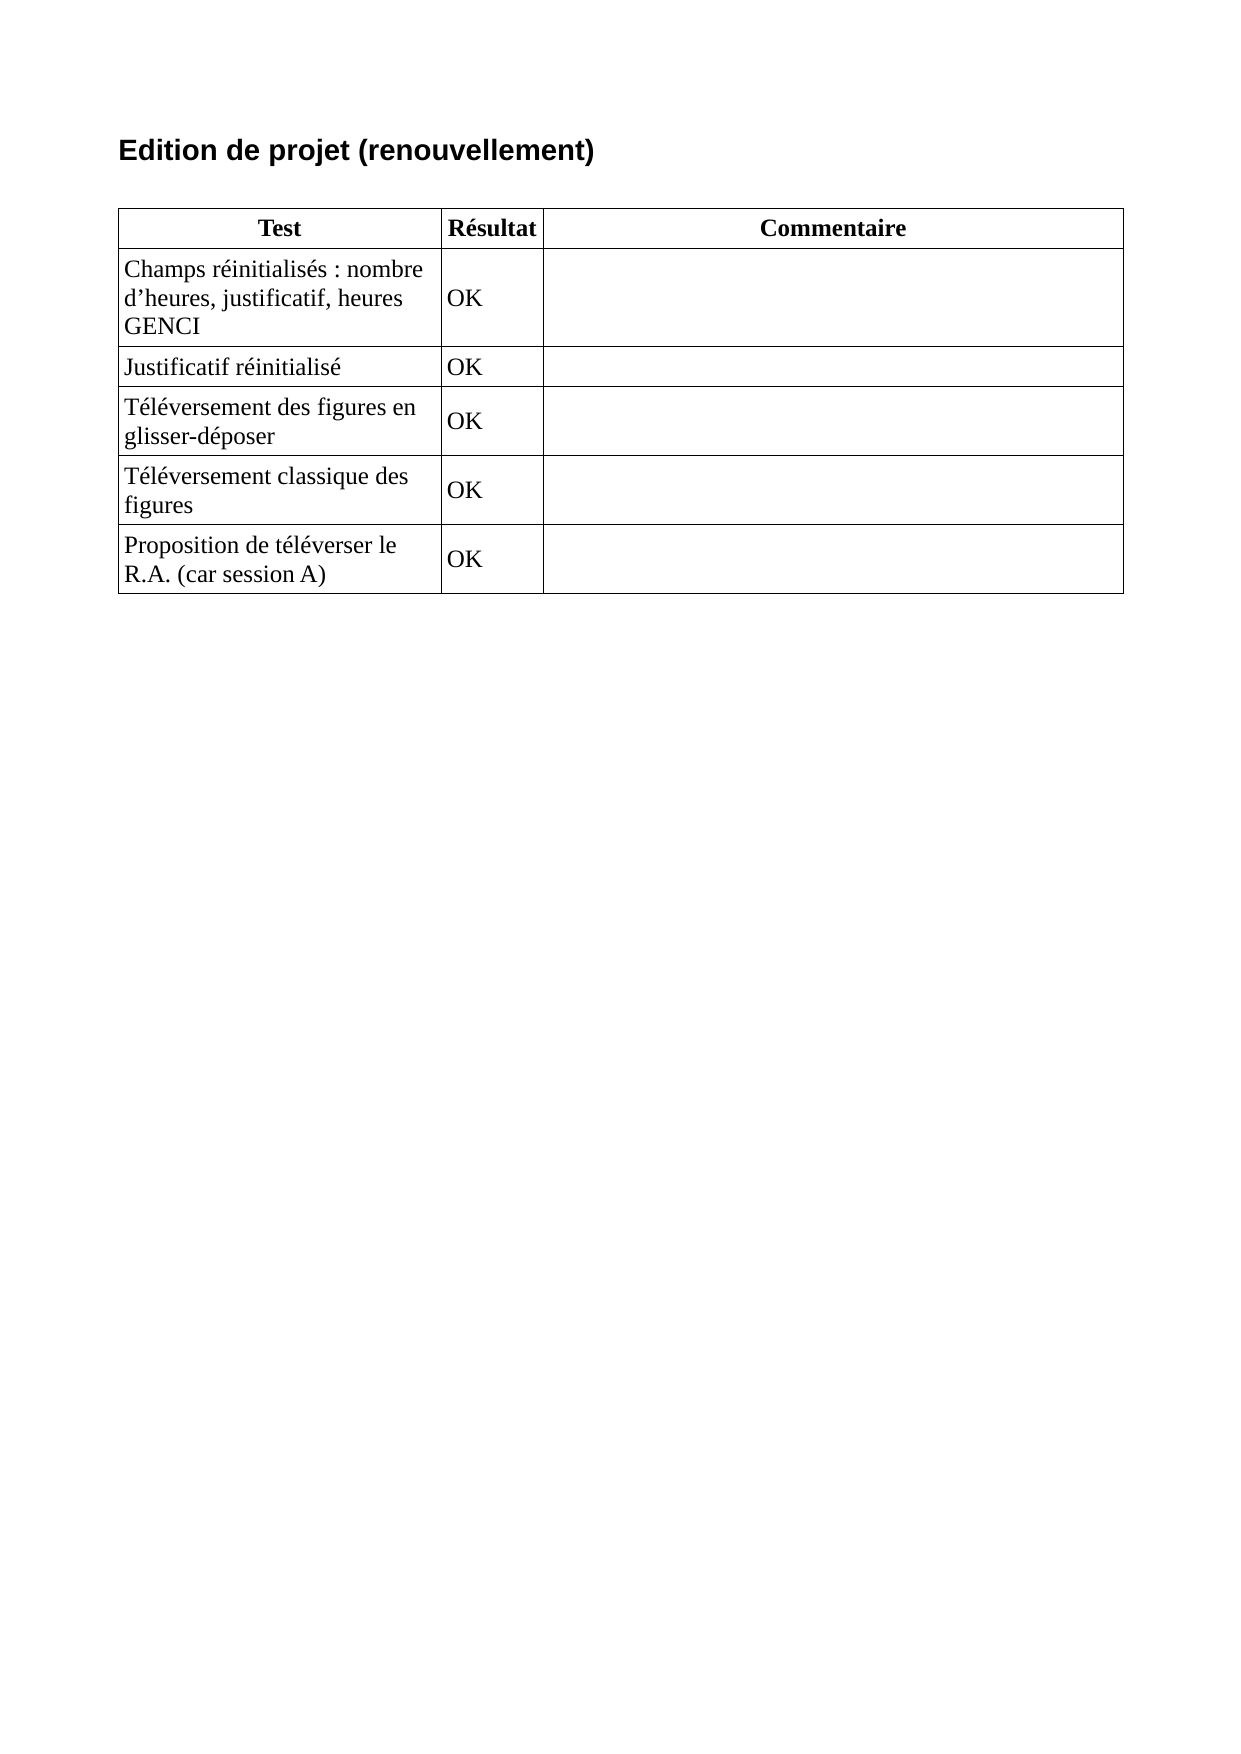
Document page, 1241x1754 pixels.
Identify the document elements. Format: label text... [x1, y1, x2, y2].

subtitle Edition de projet (renouvellement) [118, 133, 1122, 166]
table_cell [544, 525, 1123, 593]
table_cell OK [442, 456, 543, 524]
table_header Commentaire [544, 209, 1123, 248]
table_cell OK [442, 525, 543, 593]
table_cell Justificatif réinitialisé [119, 347, 441, 386]
table_cell Champs réinitialisés : nombre d’heures, justificatif, heures GENCI [119, 249, 441, 346]
table_cell OK [442, 249, 543, 346]
table_header Résultat [442, 209, 543, 248]
table_cell Téléversement classique des figures [119, 456, 441, 524]
table_cell [544, 347, 1123, 386]
table_cell Téléversement des figures en glisser-déposer [119, 387, 441, 455]
table_cell OK [442, 387, 543, 455]
table_cell OK [442, 347, 543, 386]
table_cell Proposition de téléverser le R.A. (car session A) [119, 525, 441, 593]
table_header Test [119, 209, 441, 248]
table_cell [544, 387, 1123, 455]
table_cell [544, 249, 1123, 346]
table_cell [544, 456, 1123, 524]
